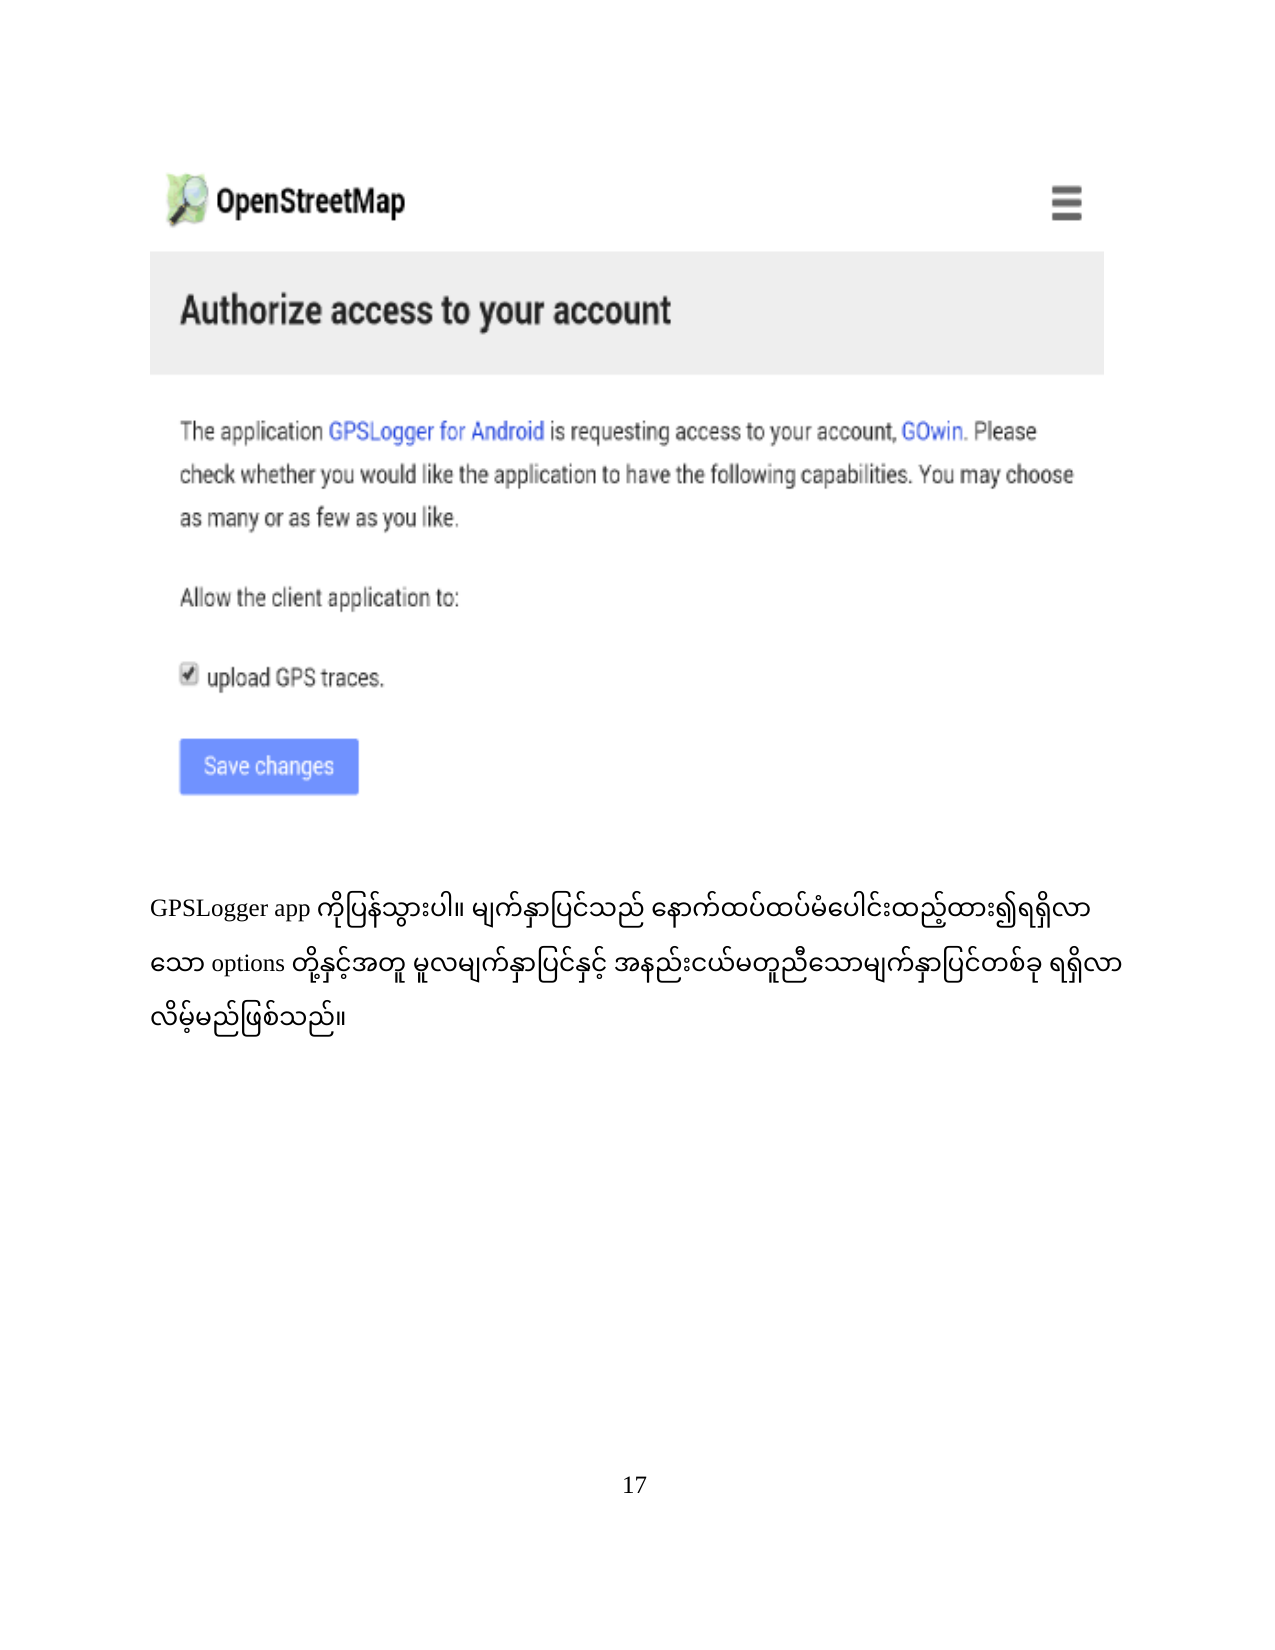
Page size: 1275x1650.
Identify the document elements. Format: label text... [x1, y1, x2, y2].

text GPSLogger app ကိုပြန်သွားပါ။ မျက်နှာပြင်သည် နောက်ထပ်ထပ်မံပေါင်းထည့်ထား၍ရရှိလာသော options တို့နှင့်အတူ မူလမျက်နှာပြင်နှင့် အနည်းငယ်မတူညီသောမျက်နှာပြင်တစ်ခု ရရှိလာလိမ့်မည်ဖြစ်သည်။ [150, 883, 1125, 1047]
picture [150, 150, 1104, 866]
